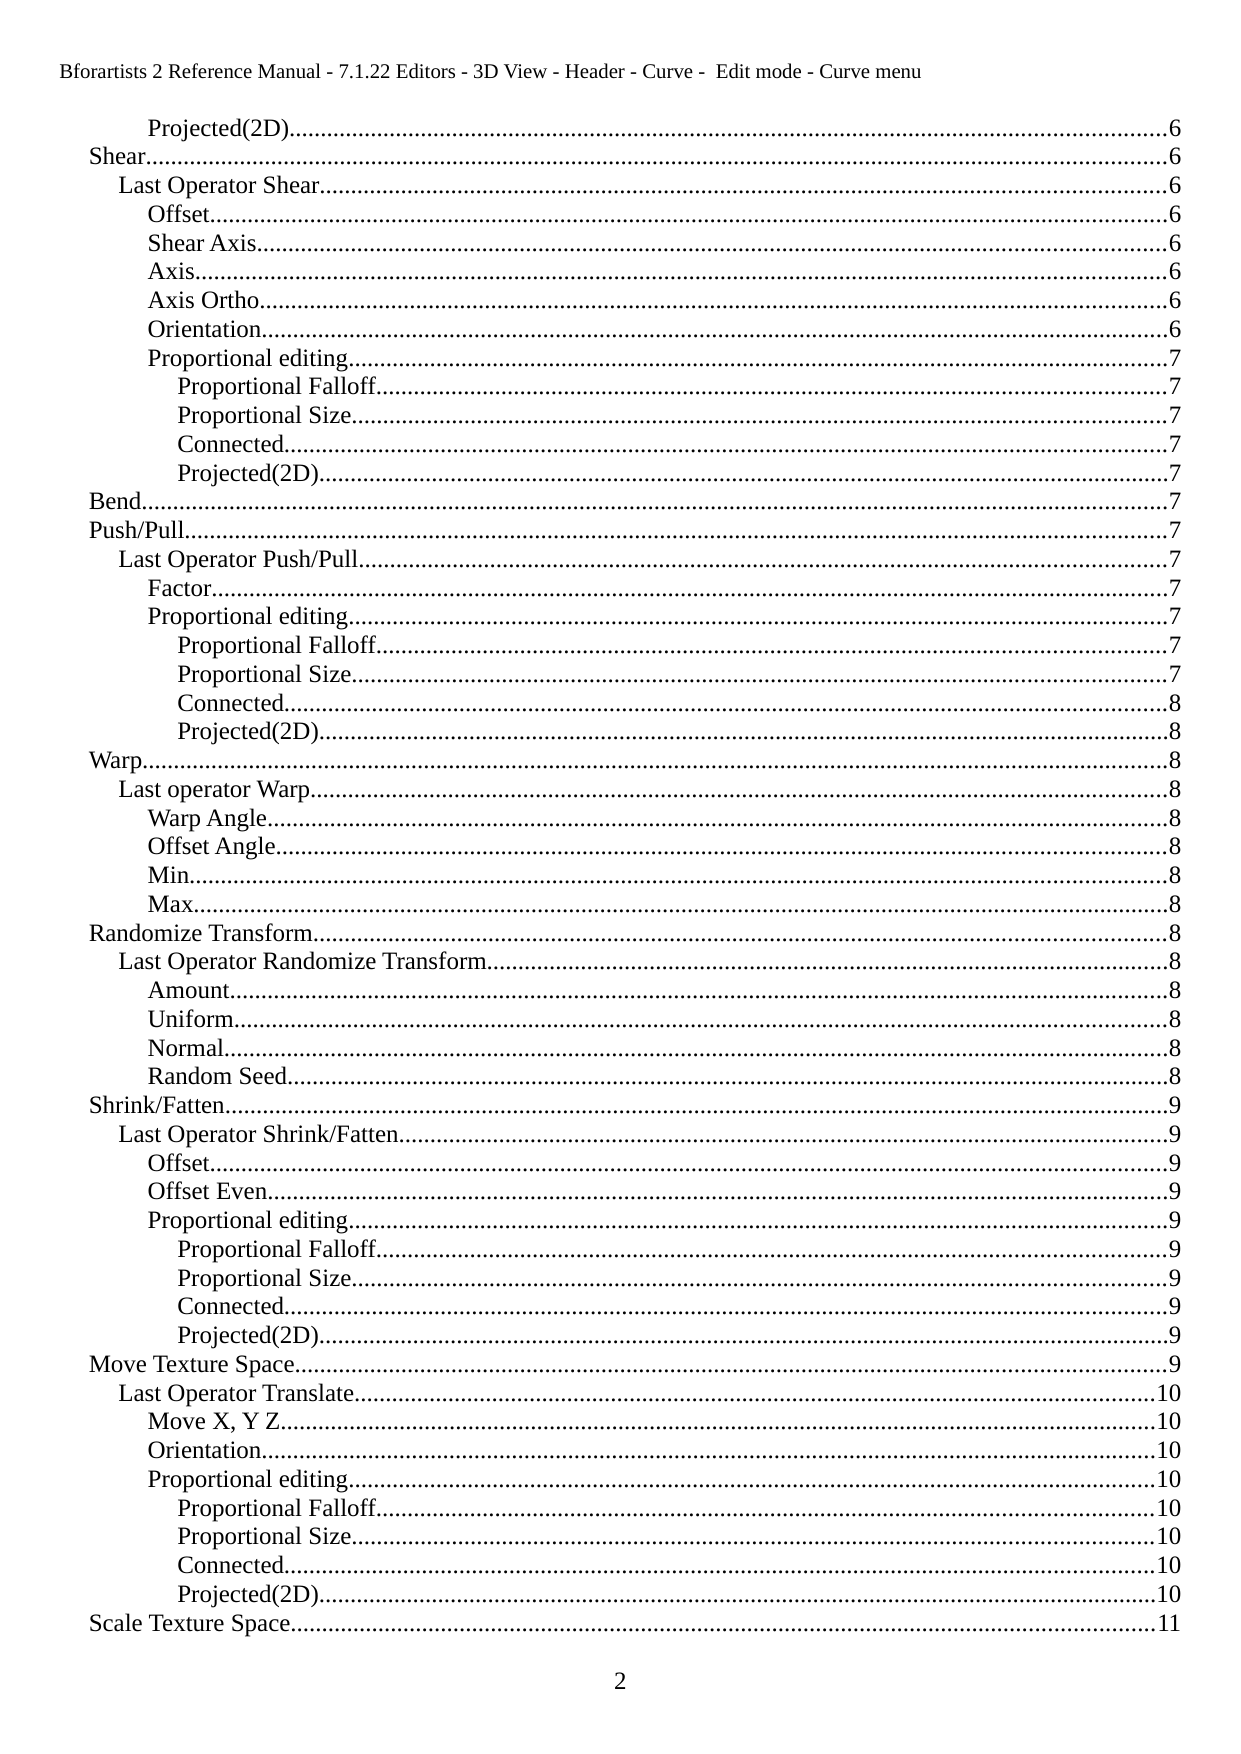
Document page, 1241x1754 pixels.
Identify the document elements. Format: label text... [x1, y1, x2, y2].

text Last operator Warp 8 [118, 774, 1181, 803]
text Projected(2D) 10 [177, 1579, 1181, 1608]
text Proportional editing 7 [147, 601, 1181, 630]
text Proportional editing 9 [147, 1205, 1181, 1234]
text Orientation 10 [147, 1435, 1181, 1464]
text Offset 6 [147, 199, 1181, 228]
text Last Operator Translate 10 [118, 1378, 1181, 1406]
text Connected 9 [177, 1291, 1181, 1320]
text Amount 8 [147, 975, 1181, 1004]
text Last Operator Shear 6 [118, 170, 1181, 199]
text Projected(2D) 6 [147, 113, 1181, 141]
text Proportional Size 9 [177, 1263, 1181, 1291]
text Proportional Size 7 [177, 400, 1181, 429]
text Last Operator Shrink/Fatten 9 [118, 1119, 1181, 1148]
text Projected(2D) 7 [177, 458, 1181, 486]
text Projected(2D) 8 [177, 716, 1181, 745]
text Orientation 6 [147, 314, 1181, 343]
text Push/Pull 7 [88, 515, 1181, 544]
text Max 8 [147, 889, 1181, 918]
text Warp 8 [88, 745, 1181, 774]
text Offset 9 [147, 1148, 1181, 1176]
text Scale Texture Space 11 [88, 1608, 1181, 1636]
text Shear Axis 6 [147, 228, 1181, 256]
text Proportional editing 7 [147, 343, 1181, 371]
text Uniform 8 [147, 1004, 1181, 1033]
text Projected(2D) 9 [177, 1320, 1181, 1349]
text Factor 7 [147, 573, 1181, 601]
text Axis Ortho 6 [147, 285, 1181, 314]
text Proportional Falloff 10 [177, 1493, 1181, 1521]
text Warp Angle 8 [147, 803, 1181, 831]
text Proportional Size 7 [177, 659, 1181, 688]
text Proportional Falloff 7 [177, 630, 1181, 659]
text Connected 7 [177, 429, 1181, 458]
text Proportional editing 10 [147, 1464, 1181, 1493]
text Offset Even 9 [147, 1176, 1181, 1205]
text Connected 8 [177, 688, 1181, 716]
text Last Operator Randomize Transform 8 [118, 946, 1181, 975]
text Offset Angle 8 [147, 831, 1181, 860]
text Proportional Falloff 7 [177, 371, 1181, 400]
text Min 8 [147, 860, 1181, 889]
text Move Texture Space 9 [88, 1349, 1181, 1378]
text Axis 6 [147, 256, 1181, 285]
text Randomize Transform 8 [88, 918, 1181, 946]
text Shear 6 [88, 141, 1181, 170]
text Proportional Falloff 9 [177, 1234, 1181, 1263]
text Move X, Y Z 10 [147, 1406, 1181, 1435]
text Last Operator Push/Pull 7 [118, 544, 1181, 573]
text Bend 7 [88, 486, 1181, 515]
text Normal 8 [147, 1033, 1181, 1061]
text Connected 10 [177, 1550, 1181, 1579]
text Proportional Size 10 [177, 1521, 1181, 1550]
text Random Seed 8 [147, 1061, 1181, 1090]
text Shrink/Fatten 9 [88, 1090, 1181, 1119]
